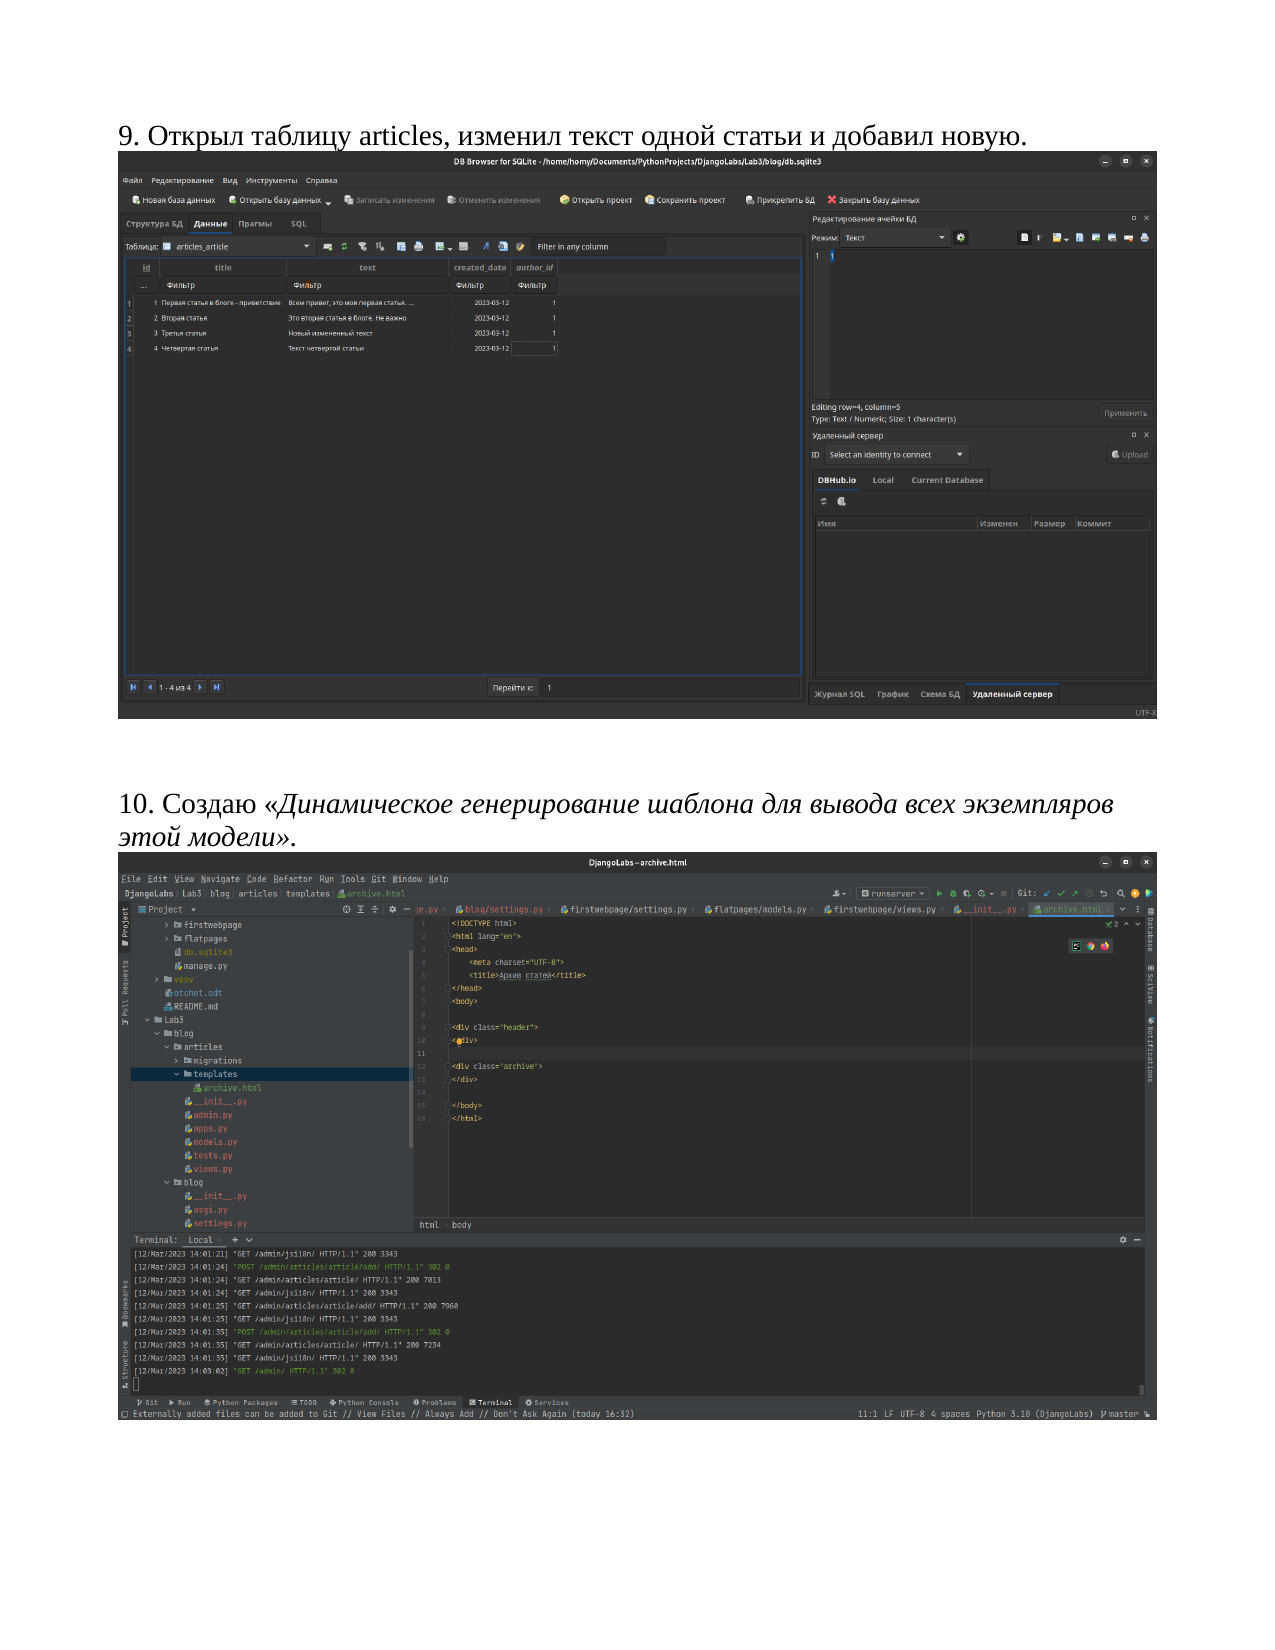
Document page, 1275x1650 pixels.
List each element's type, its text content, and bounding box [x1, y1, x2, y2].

text 9. Открыл таблицу articles, изменил текст одной статьи и добавил новую. [118, 118, 1157, 151]
picture [118, 151, 1157, 719]
text 10. Создаю «Динамическое генерирование шаблона для вывода всех экземпляров этой модели». [118, 786, 1157, 852]
picture [118, 852, 1157, 1420]
